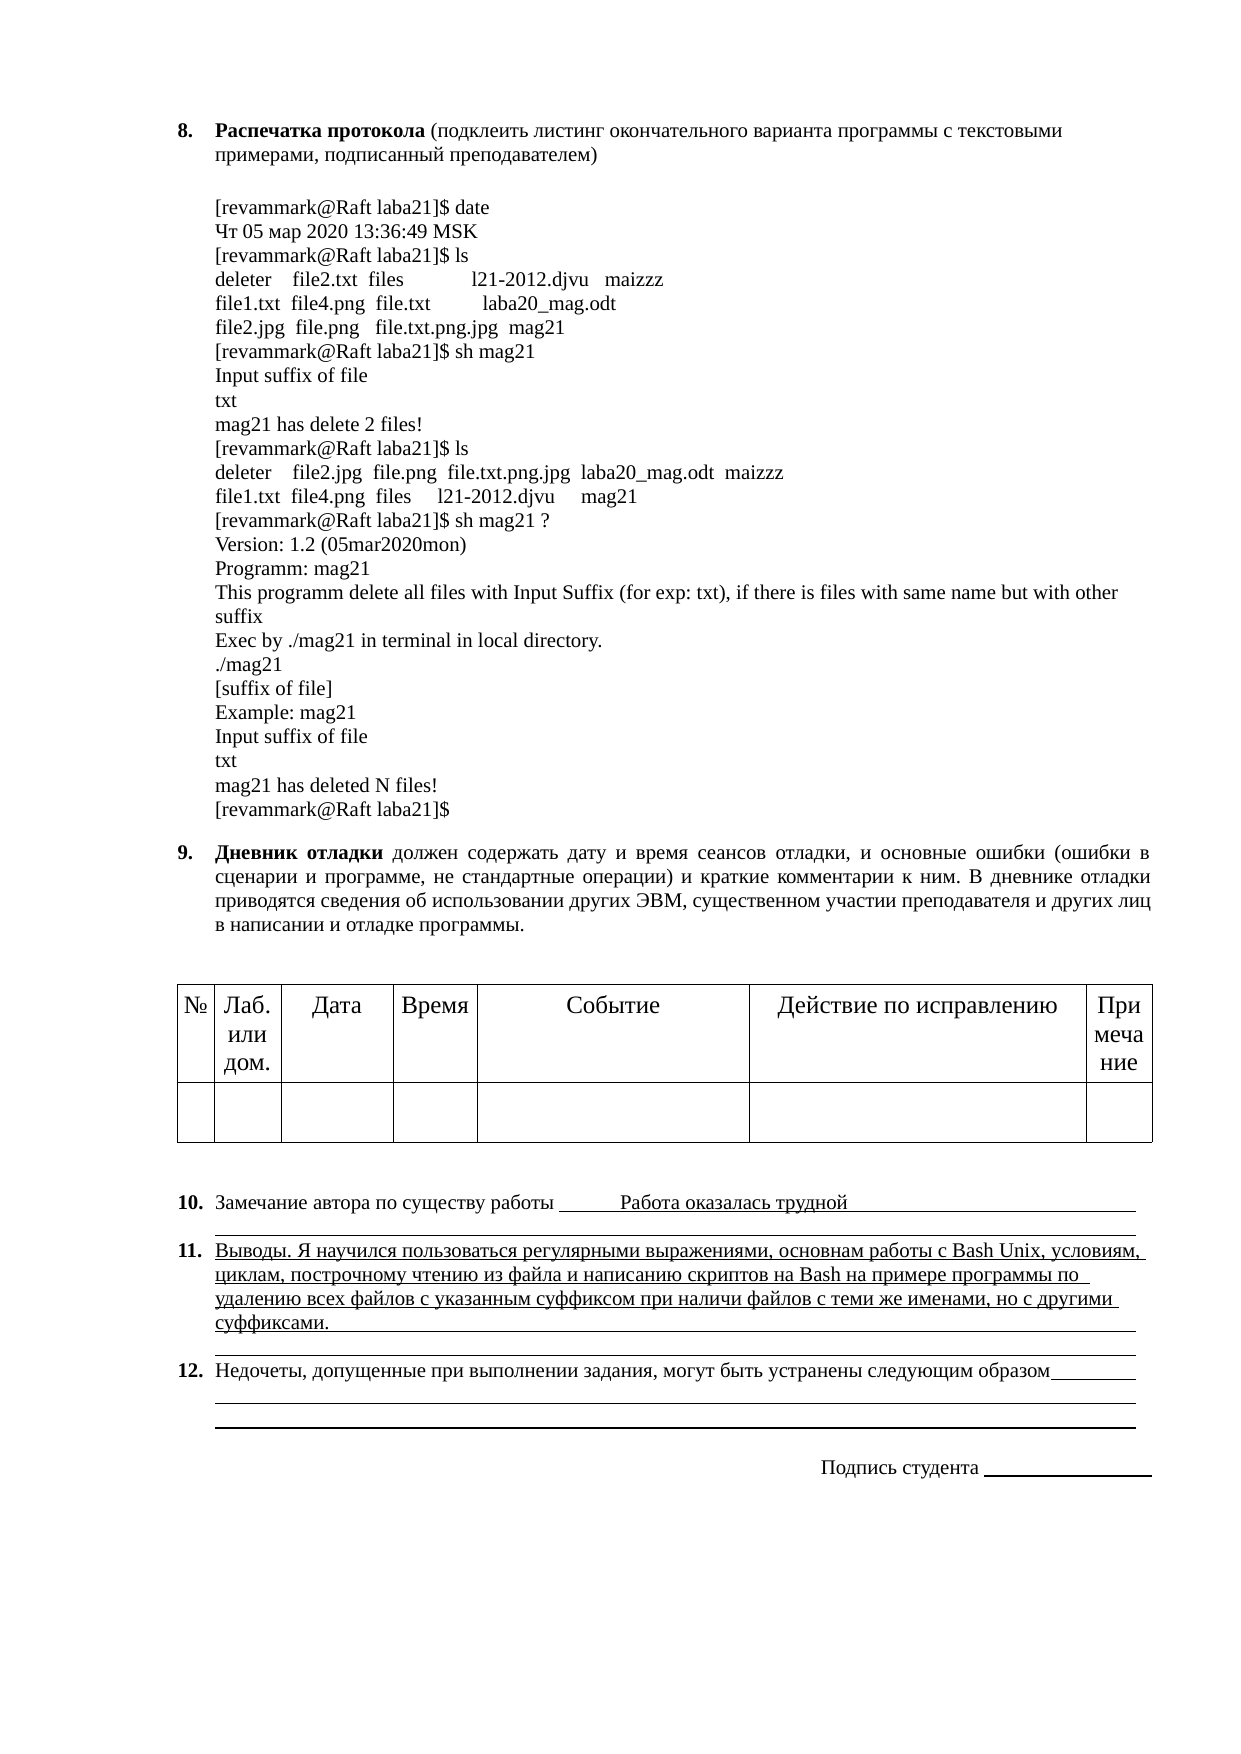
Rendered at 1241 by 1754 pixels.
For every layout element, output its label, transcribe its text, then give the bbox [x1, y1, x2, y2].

list file1.txt file4.png files l21-2012.djvu mag21 [177, 484, 1152, 508]
list file2.jpg file.png file.txt.png.jpg mag21 [177, 315, 1152, 339]
list Дневник отладки должен содержать дату и время сеансов отладки, и основные ошибки (ошибки в сценарии и программе, не стандартные операции) и краткие комментарии к ним. В дневнике отладки приводятся сведения об использовании других ЭВМ, существенном участии преподавателя и других лиц в написании и отладке программы. [177, 840, 1152, 936]
list Version: 1.2 (05mar2020mon) [177, 532, 1152, 556]
table_header Действие по исправлению [750, 985, 1086, 1082]
list Чт 05 мар 2020 13:36:49 MSK [177, 219, 1152, 243]
table_header Событие [478, 985, 749, 1082]
list Распечатка протокола (подклеить листинг окончательного варианта программы с текстовыми примерами, подписанный преподавателем) [177, 118, 1152, 166]
list Замечание автора по существу работы Работа оказалась трудной [177, 1190, 1152, 1238]
list [revammark@Raft laba21]$ sh mag21 ? [177, 508, 1152, 532]
list [revammark@Raft laba21]$ ls [177, 243, 1152, 267]
list [revammark@Raft laba21]$ [177, 797, 1152, 821]
table_cell [178, 1083, 214, 1142]
list txt [177, 387, 1152, 412]
list Exec by ./mag21 in terminal in local directory. [177, 628, 1152, 652]
table_header № [178, 985, 214, 1082]
table_cell [478, 1083, 749, 1142]
list Programm: mag21 [177, 556, 1152, 580]
list file1.txt file4.png file.txt laba20_mag.odt [177, 291, 1152, 315]
table_cell [282, 1083, 393, 1142]
list ./mag21 [177, 652, 1152, 676]
table_cell [750, 1083, 1086, 1142]
table_cell [394, 1083, 477, 1142]
list Input suffix of file [177, 724, 1152, 748]
list Недочеты, допущенные при выполнении задания, могут быть устранены следующим образом [177, 1358, 1152, 1431]
list mag21 has deleted N files! [177, 772, 1152, 797]
list mag21 has delete 2 files! [177, 412, 1152, 436]
list This programm delete all files with Input Suffix (for exp: txt), if there is files with same name but with other suffix [177, 580, 1152, 628]
list [revammark@Raft laba21]$ sh mag21 [177, 339, 1152, 363]
list [revammark@Raft laba21]$ ls [177, 436, 1152, 460]
list [suffix of file] [177, 676, 1152, 700]
list deleter file2.jpg file.png file.txt.png.jpg laba20_mag.odt maizzz [177, 460, 1152, 484]
table_header Примечание [1087, 985, 1152, 1082]
list txt [177, 748, 1152, 772]
list Input suffix of file [177, 363, 1152, 387]
table_header Время [394, 985, 477, 1082]
list Выводы. Я научился пользоваться регулярными выражениями, основнам работы с Bash Unix, условиям, циклам, построчному чтению из файла и написанию скриптов на Bash на примере программы по удалению всех файлов с указанным суффиксом при наличи файлов с теми же именами, но с другими суффиксами. [177, 1238, 1152, 1358]
table_header Дата [282, 985, 393, 1082]
table_header Лаб. или дом. [215, 985, 281, 1082]
table_cell [1087, 1083, 1152, 1142]
text Подпись студента [215, 1454, 1152, 1479]
list [revammark@Raft laba21]$ date [177, 195, 1152, 219]
table_cell [215, 1083, 281, 1142]
list deleter file2.txt files l21-2012.djvu maizzz [177, 267, 1152, 291]
list Example: mag21 [177, 700, 1152, 724]
